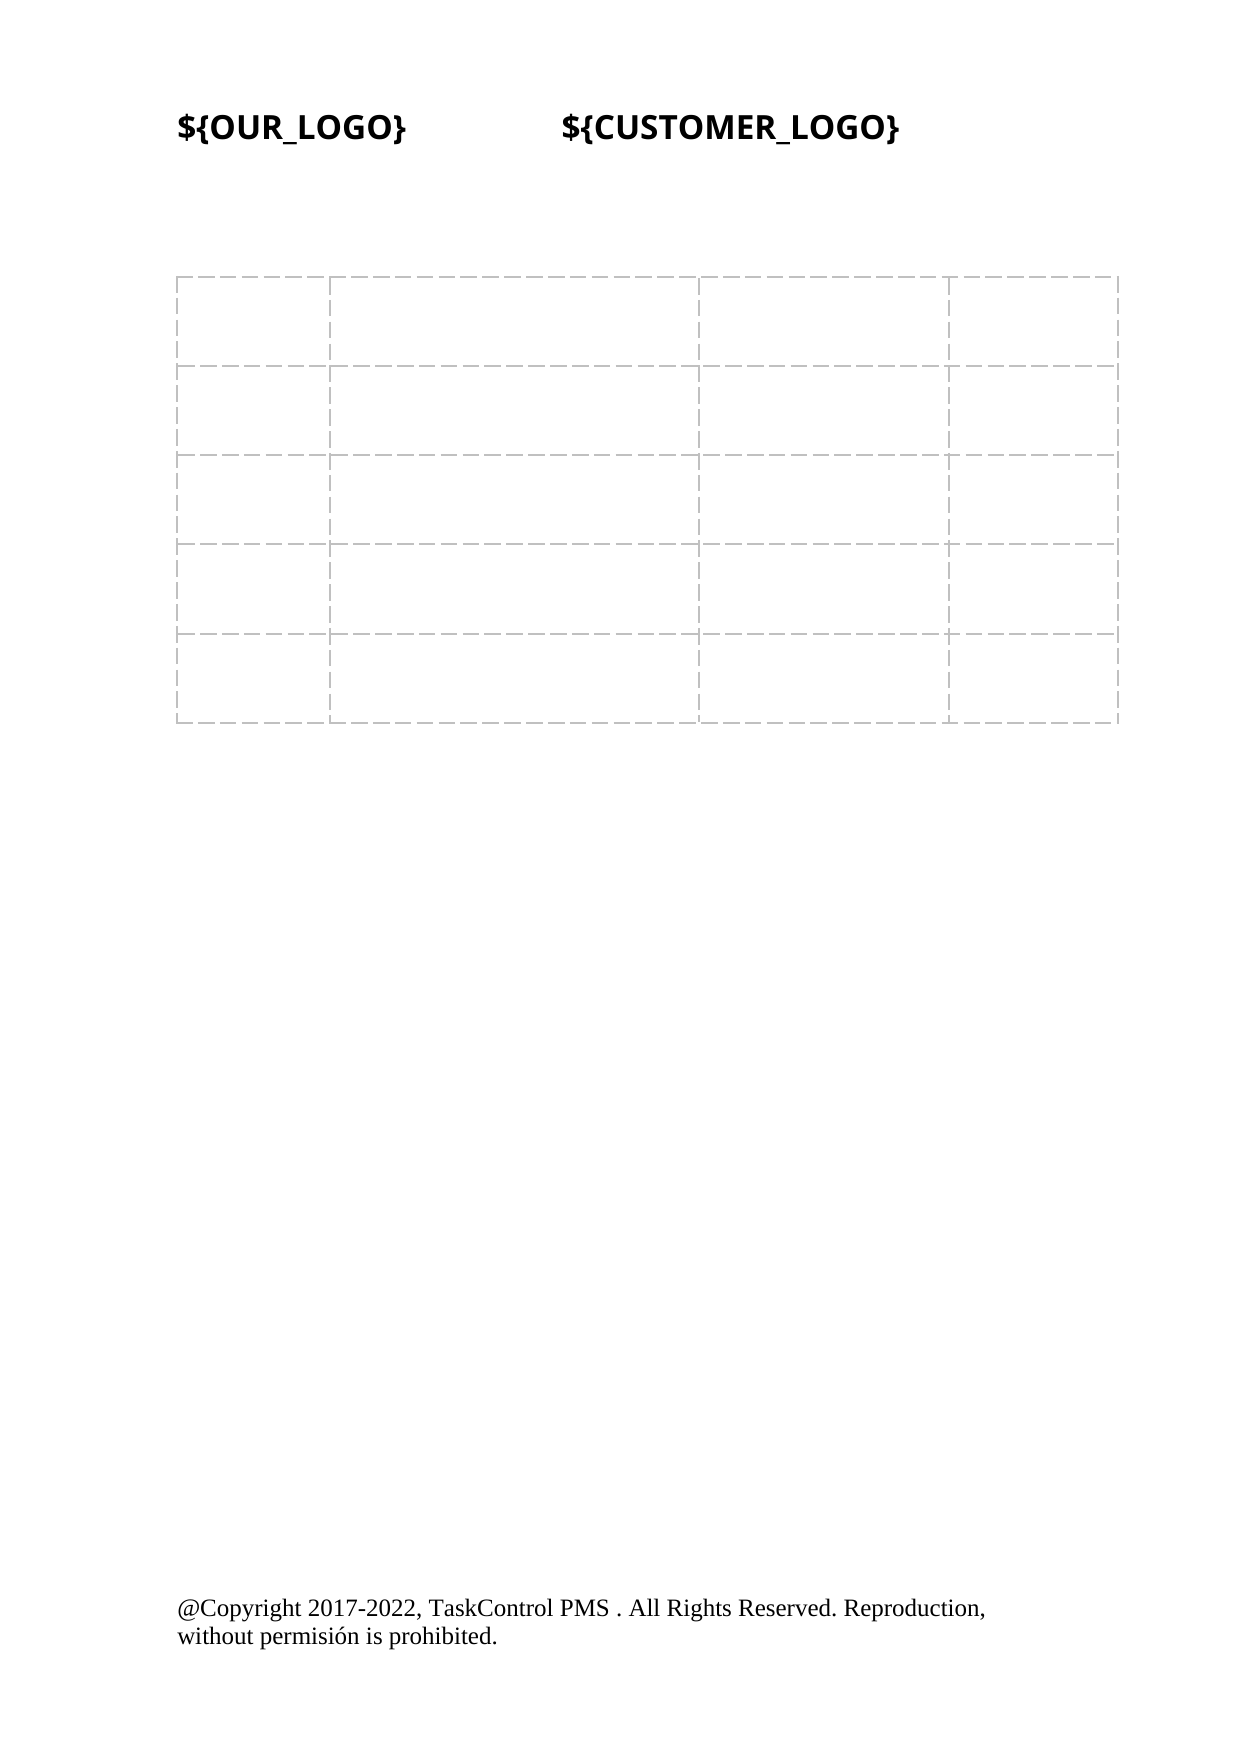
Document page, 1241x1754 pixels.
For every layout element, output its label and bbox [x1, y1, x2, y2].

table_cell [699, 454, 949, 543]
table_cell [177, 454, 330, 543]
table_cell [699, 633, 949, 722]
table_cell [949, 454, 1118, 543]
table_cell [699, 276, 949, 365]
table_cell [330, 454, 699, 543]
table_cell [949, 633, 1118, 722]
table_cell [330, 365, 699, 454]
table_cell [949, 276, 1118, 365]
table_cell [177, 365, 330, 454]
table_cell [699, 543, 949, 632]
table_cell [177, 633, 330, 722]
table_cell [330, 633, 699, 722]
table_cell [949, 365, 1118, 454]
table_cell [330, 543, 699, 632]
table_cell [330, 276, 699, 365]
table_cell [177, 276, 330, 365]
table_cell [177, 543, 330, 632]
table_cell [699, 365, 949, 454]
table_cell [949, 543, 1118, 632]
